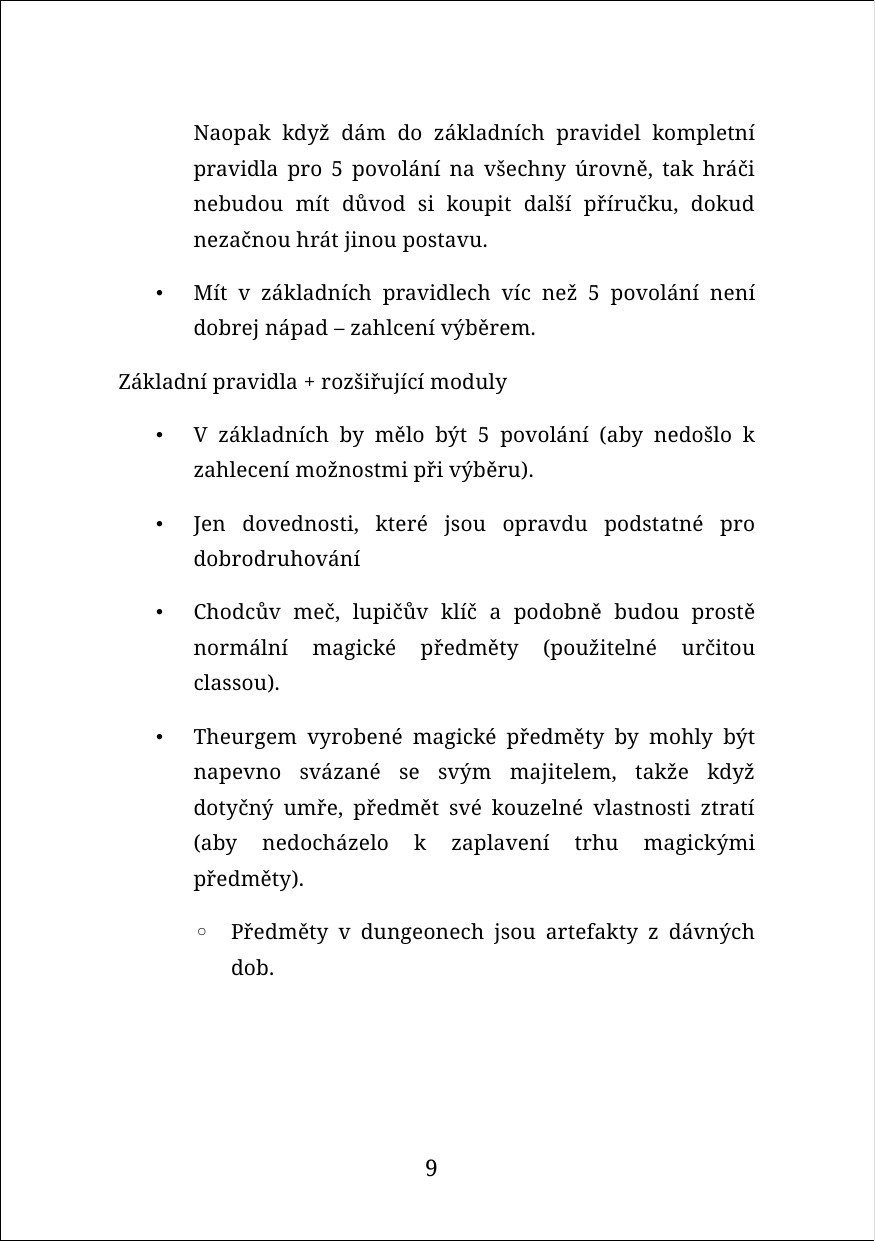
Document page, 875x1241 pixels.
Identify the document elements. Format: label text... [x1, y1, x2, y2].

list Theurgem vyrobené magické předměty by mohly být napevno svázané se svým majitelem, takže když dotyčný umře, předmět své kouzelné vlastnosti ztratí (aby nedocházelo k zaplavení trhu magickými předměty). [156, 722, 756, 892]
text Základní pravidla + rozšiřující moduly [118, 367, 756, 395]
list Mít v základních pravidlech víc než 5 povolání není dobrej nápad – zahlcení výběrem. [156, 278, 756, 342]
list Chodcův meč, lupičův klíč a podobně budou prostě normální magické předměty (použitelné určitou classou). [156, 597, 756, 697]
list Předměty v dungeonech jsou artefakty z dávných dob. [193, 917, 756, 981]
list Jen dovednosti, které jsou opravdu podstatné pro dobrodruhování [156, 509, 756, 573]
list V základních by mělo být 5 povolání (aby nedošlo k zahlecení možnostmi při výběru). [156, 420, 756, 484]
list Naopak když dám do základních pravidel kompletní pravidla pro 5 povolání na všechny úrovně, tak hráči nebudou mít důvod si koupit další příručku, dokud nezačnou hrát jinou postavu. [156, 118, 756, 253]
